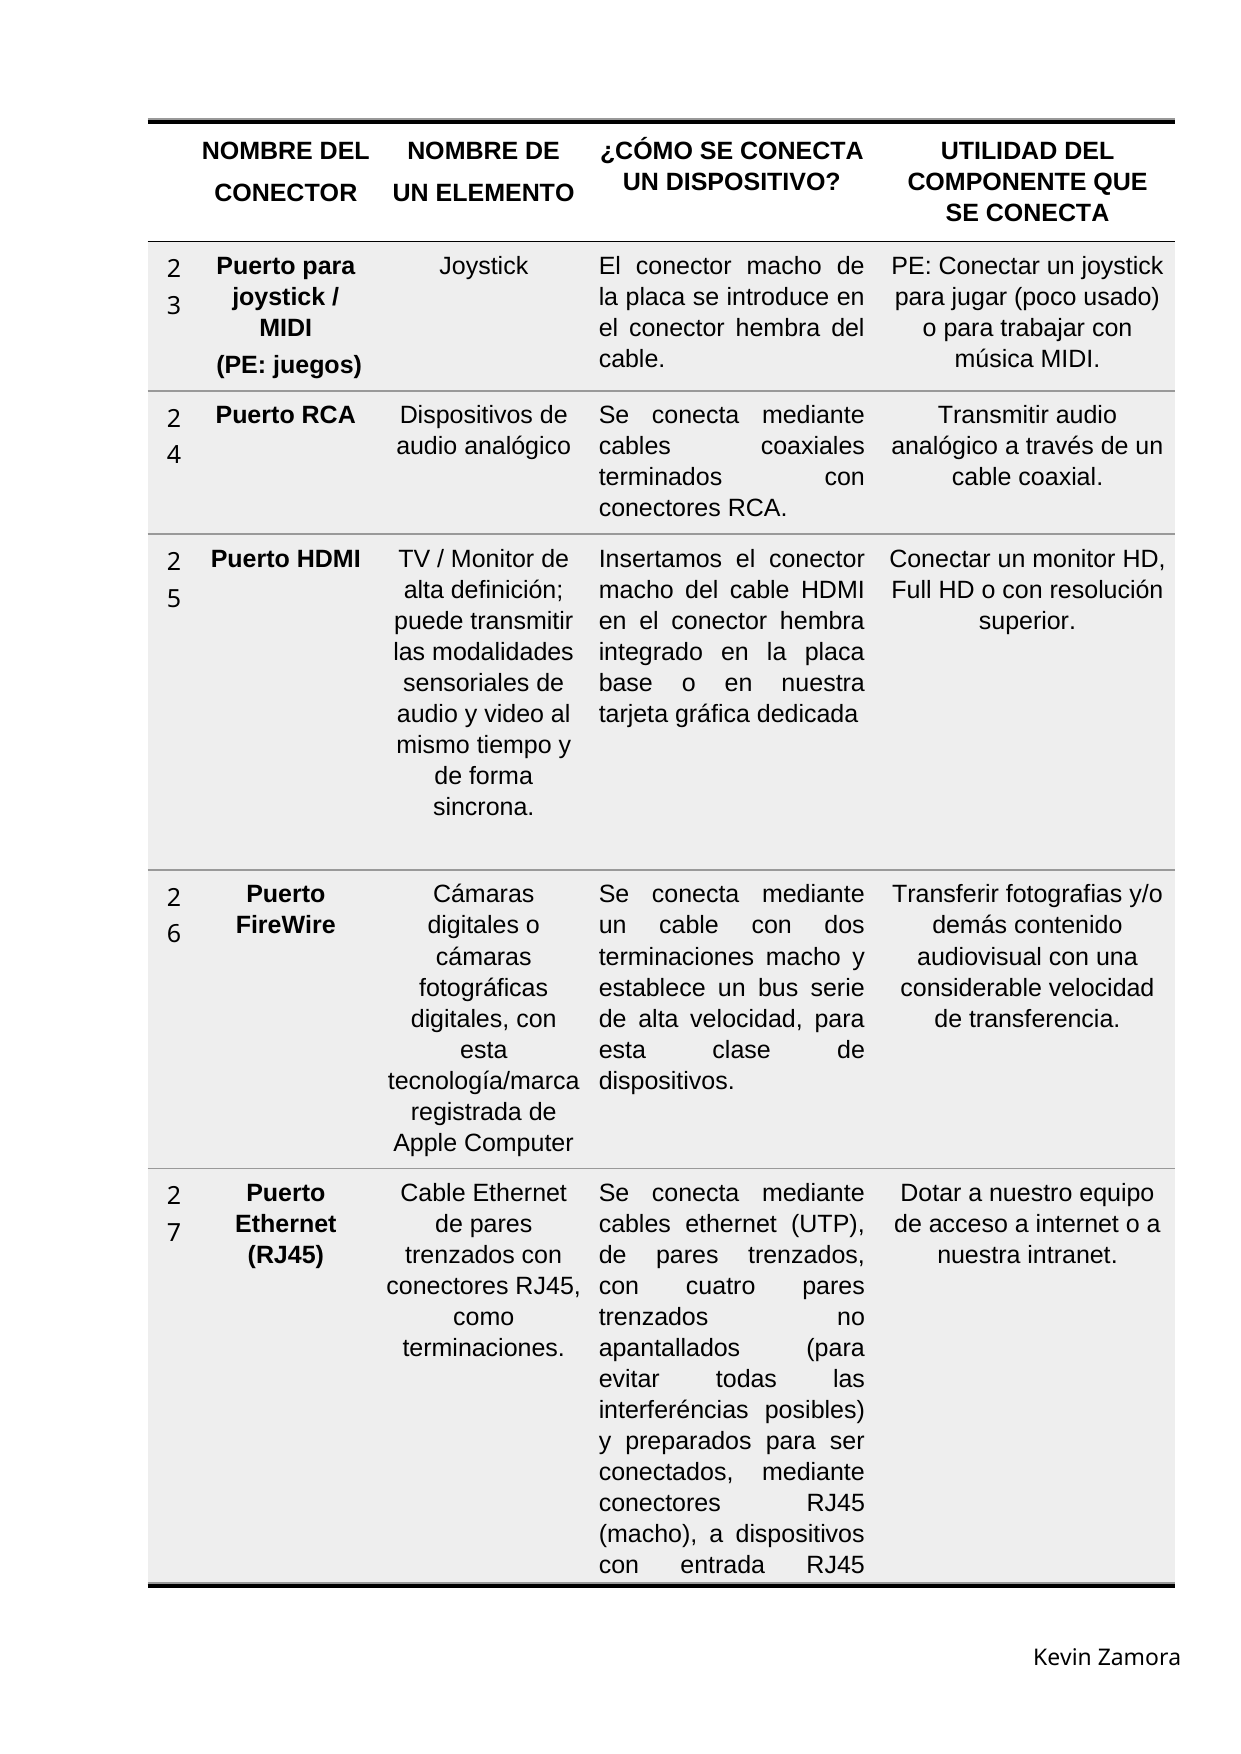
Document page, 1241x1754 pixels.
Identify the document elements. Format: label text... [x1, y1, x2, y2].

table_cell Conectar un monitor HD, Full HD o con resolución superior. [877, 535, 1175, 869]
table_cell Cable Ethernet de pares trenzados con conectores RJ45, como terminaciones. [380, 1169, 587, 1582]
table_cell Se conecta mediante cables ethernet (UTP), de pares trenzados, con cuatro pares trenzados no apantallados (para evitar todas las interferéncias posibles) y preparados para ser conectados, mediante conectores RJ45 (macho), a dispositivos con entrada RJ45 [587, 1169, 877, 1582]
table_cell El conector macho de la placa se introduce en el conector hembra del cable. [587, 242, 877, 390]
table_cell Puerto HDMI [191, 535, 380, 869]
table_cell PE: Conectar un joystick para jugar (poco usado) o para trabajar con música MIDI. [877, 242, 1175, 390]
table_cell Se conecta mediante un cable con dos terminaciones macho y establece un bus serie de alta velocidad, para esta clase de dispositivos. [587, 871, 877, 1168]
table_cell Insertamos el conector macho del cable HDMI en el conector hembra integrado en la placa base o en nuestra tarjeta gráfica dedicada [587, 535, 877, 869]
table_cell 25 [148, 535, 191, 869]
table_cell Dotar a nuestro equipo de acceso a internet o a nuestra intranet. [877, 1169, 1175, 1582]
table_cell Se conecta mediante cables coaxiales terminados con conectores RCA. [587, 392, 877, 533]
table_header ¿CÓMO SE CONECTA UN DISPOSITIVO? [587, 124, 877, 241]
table_header NOMBRE DE UN ELEMENTO [380, 124, 587, 241]
table_cell Cámaras digitales o cámaras fotográficas digitales, con esta tecnología/marca registrada de Apple Computer [380, 871, 587, 1168]
table_cell Puerto RCA [191, 392, 380, 533]
table_header NOMBRE DEL CONECTOR [191, 124, 380, 241]
table_cell Puerto FireWire [191, 871, 380, 1168]
table_cell 26 [148, 871, 191, 1168]
table_cell Transferir fotografias y/o demás contenido audiovisual con una considerable velocidad de transferencia. [877, 871, 1175, 1168]
table_cell 23 [148, 242, 191, 390]
table_cell 27 [148, 1169, 191, 1582]
table_header UTILIDAD DEL COMPONENTE QUE SE CONECTA [877, 124, 1175, 241]
table_cell Dispositivos de audio analógico [380, 392, 587, 533]
table_cell 24 [148, 392, 191, 533]
table_cell TV / Monitor de alta definición; puede transmitir las modalidades sensoriales de audio y video al mismo tiempo y de forma sincrona. [380, 535, 587, 869]
table_cell Puerto Ethernet (RJ45) [191, 1169, 380, 1582]
table_cell Transmitir audio analógico a través de un cable coaxial. [877, 392, 1175, 533]
table_cell Joystick [380, 242, 587, 390]
table_header [148, 124, 191, 241]
table_cell Puerto para joystick / MIDI (PE: juegos) [191, 242, 380, 390]
